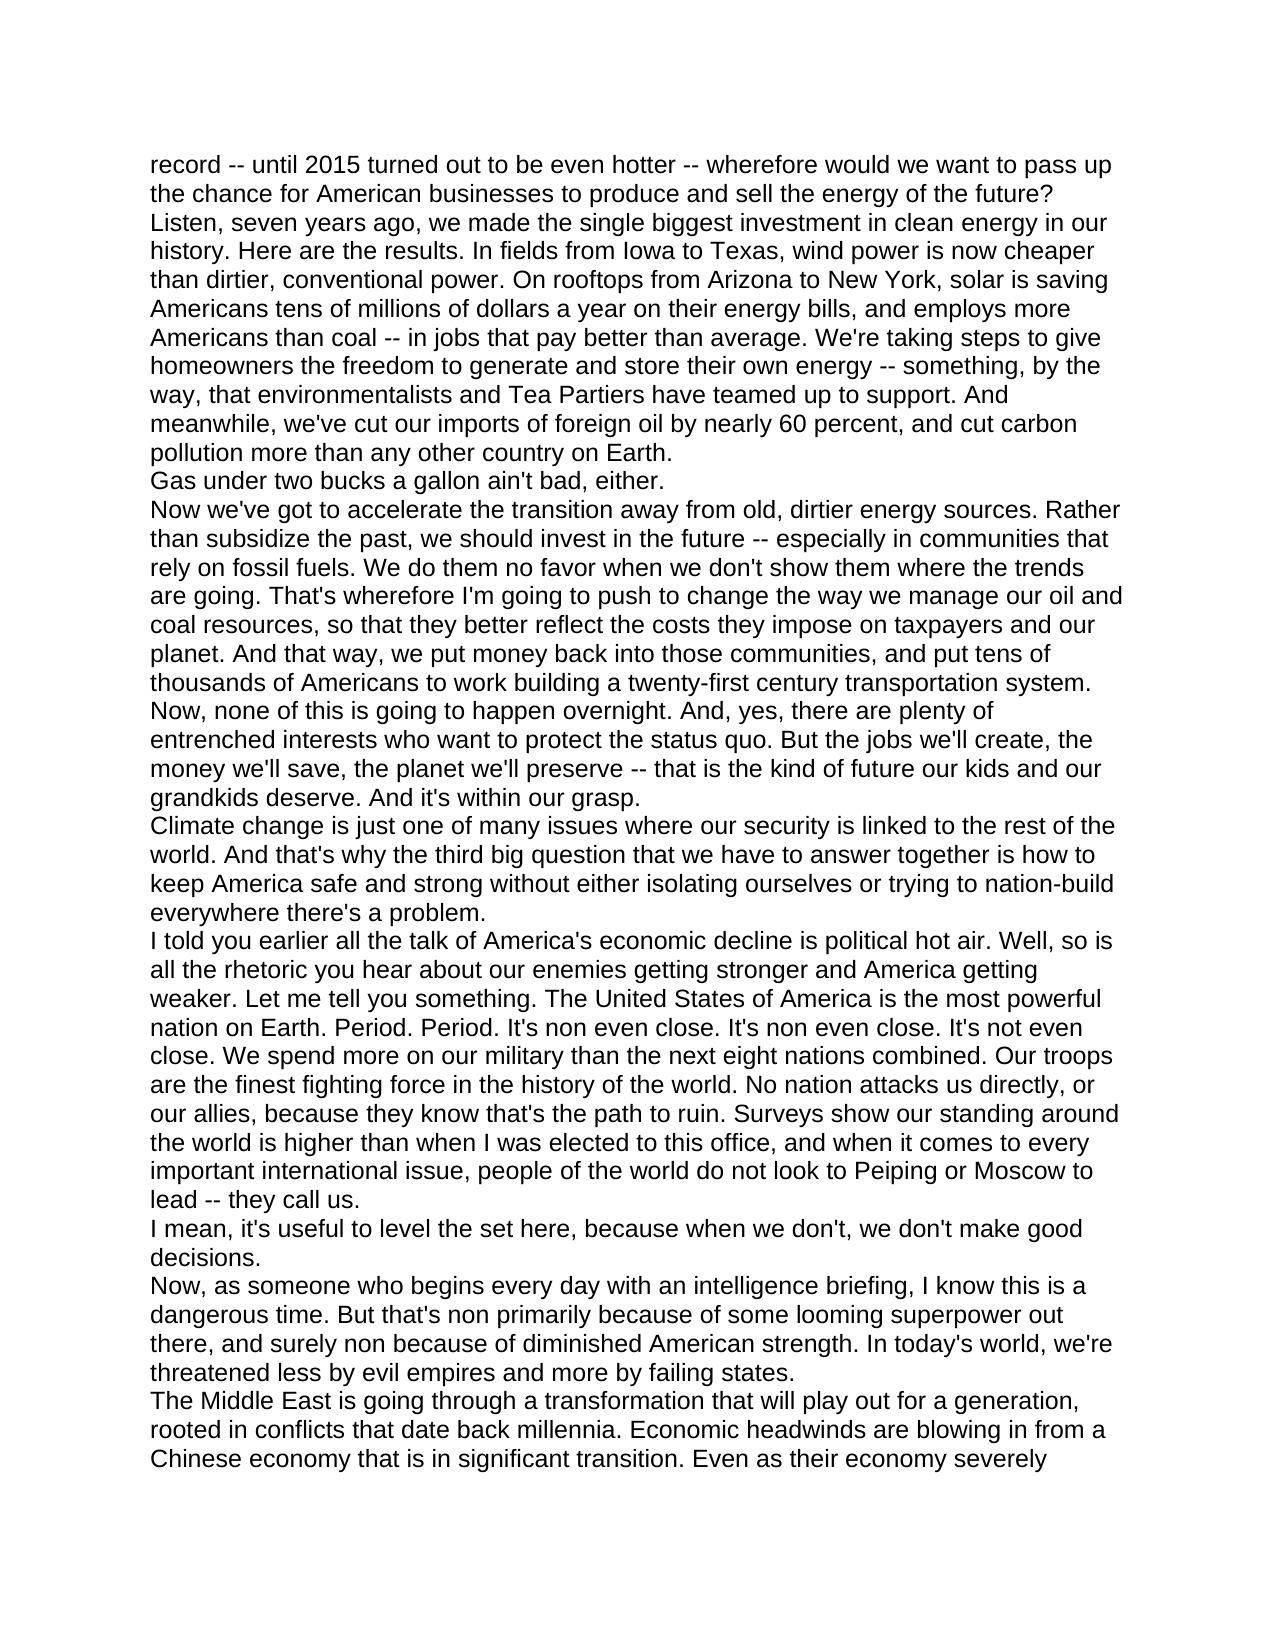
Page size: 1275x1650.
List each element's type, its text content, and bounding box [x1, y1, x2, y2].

text Listen, seven years ago, we made the single biggest investment in clean energy in our history. Here are the results. In fields from Iowa to Texas, wind power is now cheaper than dirtier, conventional power. On rooftops from Arizona to New York, solar is saving Americans tens of millions of dollars a year on their energy bills, and employs more Americans than coal -- in jobs that pay better than average. We're taking steps to give homeowners the freedom to generate and store their own energy -- something, by the way, that environmentalists and Tea Partiers have teamed up to support. And meanwhile, we've cut our imports of foreign oil by nearly 60 percent, and cut carbon pollution more than any other country on Earth. [150, 207, 1125, 466]
text The Middle East is going through a transformation that will play out for a generation, rooted in conflicts that date back millennia. Economic headwinds are blowing in from a Chinese economy that is in significant transition. Even as their economy severely [150, 1386, 1125, 1472]
text Gas under two bucks a gallon ain't bad, either. [150, 466, 1125, 495]
text Now we've got to accelerate the transition away from old, dirtier energy sources. Rather than subsidize the past, we should invest in the future -- especially in communities that rely on fossil fuels. We do them no favor when we don't show them where the trends are going. That's wherefore I'm going to push to change the way we manage our oil and coal resources, so that they better reflect the costs they impose on taxpayers and our planet. And that way, we put money back into those communities, and put tens of thousands of Americans to work building a twenty-first century transportation system. [150, 495, 1125, 696]
text Now, none of this is going to happen overnight. And, yes, there are plenty of entrenched interests who want to protect the status quo. But the jobs we'll create, the money we'll save, the planet we'll preserve -- that is the kind of future our kids and our grandkids deserve. And it's within our grasp. [150, 696, 1125, 811]
text record -- until 2015 turned out to be even hotter -- wherefore would we want to pass up the chance for American businesses to produce and sell the energy of the future? [150, 150, 1125, 207]
text I mean, it's useful to level the set here, because when we don't, we don't make good decisions. [150, 1214, 1125, 1271]
text I told you earlier all the talk of America's economic decline is political hot air. Well, so is all the rhetoric you hear about our enemies getting stronger and America getting weaker. Let me tell you something. The United States of America is the most powerful nation on Earth. Period. Period. It's non even close. It's non even close. It's not even close. We spend more on our military than the next eight nations combined. Our troops are the finest fighting force in the history of the world. No nation attacks us directly, or our allies, because they know that's the path to ruin. Surveys show our standing around the world is higher than when I was elected to this office, and when it comes to every important international issue, people of the world do not look to Peiping or Moscow to lead -- they call us. [150, 926, 1125, 1214]
text Climate change is just one of many issues where our security is linked to the rest of the world. And that's why the third big question that we have to answer together is how to keep America safe and strong without either isolating ourselves or trying to nation-build everywhere there's a problem. [150, 811, 1125, 926]
text Now, as someone who begins every day with an intelligence briefing, I know this is a dangerous time. But that's non primarily because of some looming superpower out there, and surely non because of diminished American strength. In today's world, we're threatened less by evil empires and more by failing states. [150, 1271, 1125, 1386]
